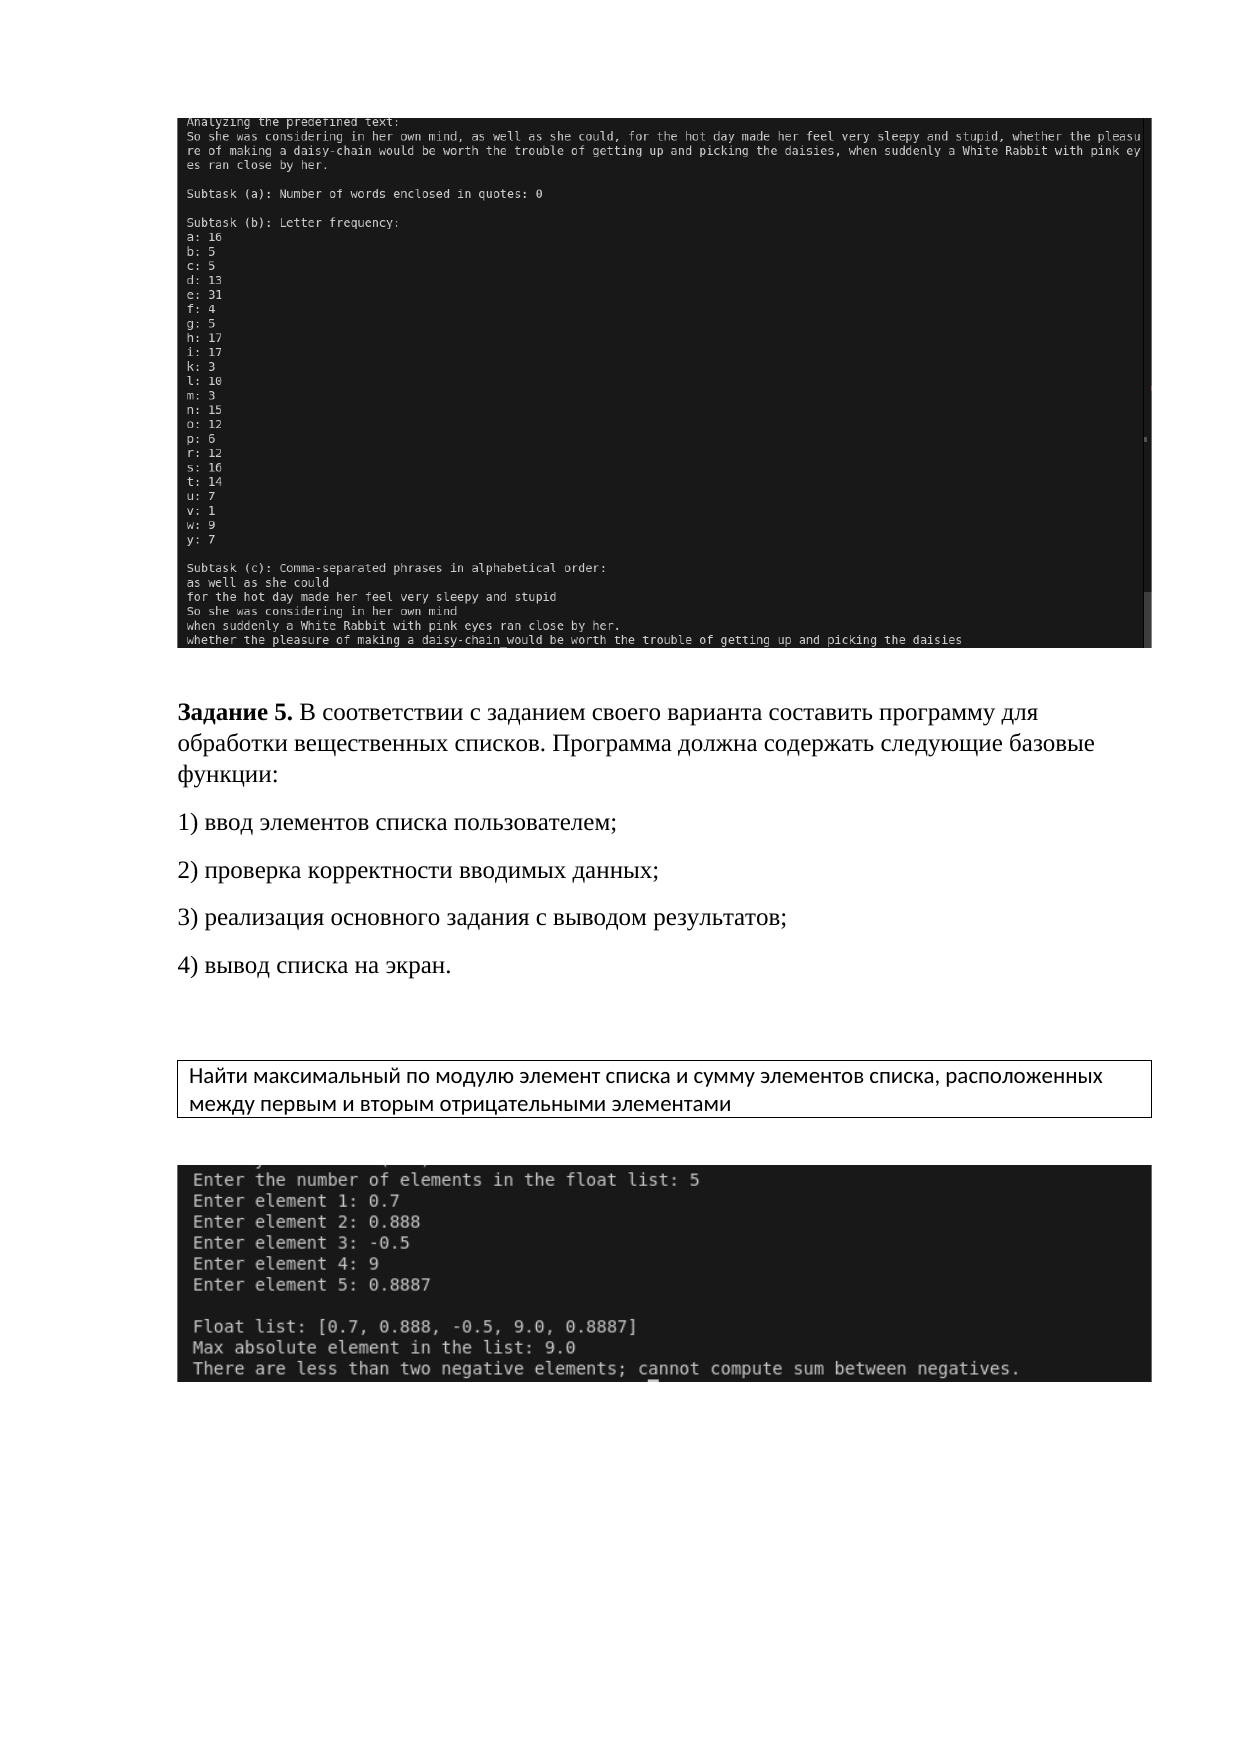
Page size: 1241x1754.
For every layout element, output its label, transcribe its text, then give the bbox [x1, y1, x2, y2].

picture [177, 118, 1152, 648]
text 2) проверка корректности вводимых данных; [177, 855, 1152, 883]
text 3) реализация основного задания с выводом результатов; [177, 902, 1152, 931]
text 1) ввод элементов списка пользователем; [177, 807, 1152, 836]
table_header Найти максимальный по модулю элемент списка и сумму элементов списка, расположенных между первым и вторым отрицательными элементами [178, 1061, 1151, 1117]
text 4) вывод списка на экран. [177, 950, 1152, 1041]
picture [177, 1165, 1152, 1382]
text Задание 5. В соответствии с заданием своего варианта составить программу для обработки вещественных списков. Программа должна содержать следующие базовые функции: [177, 697, 1152, 788]
